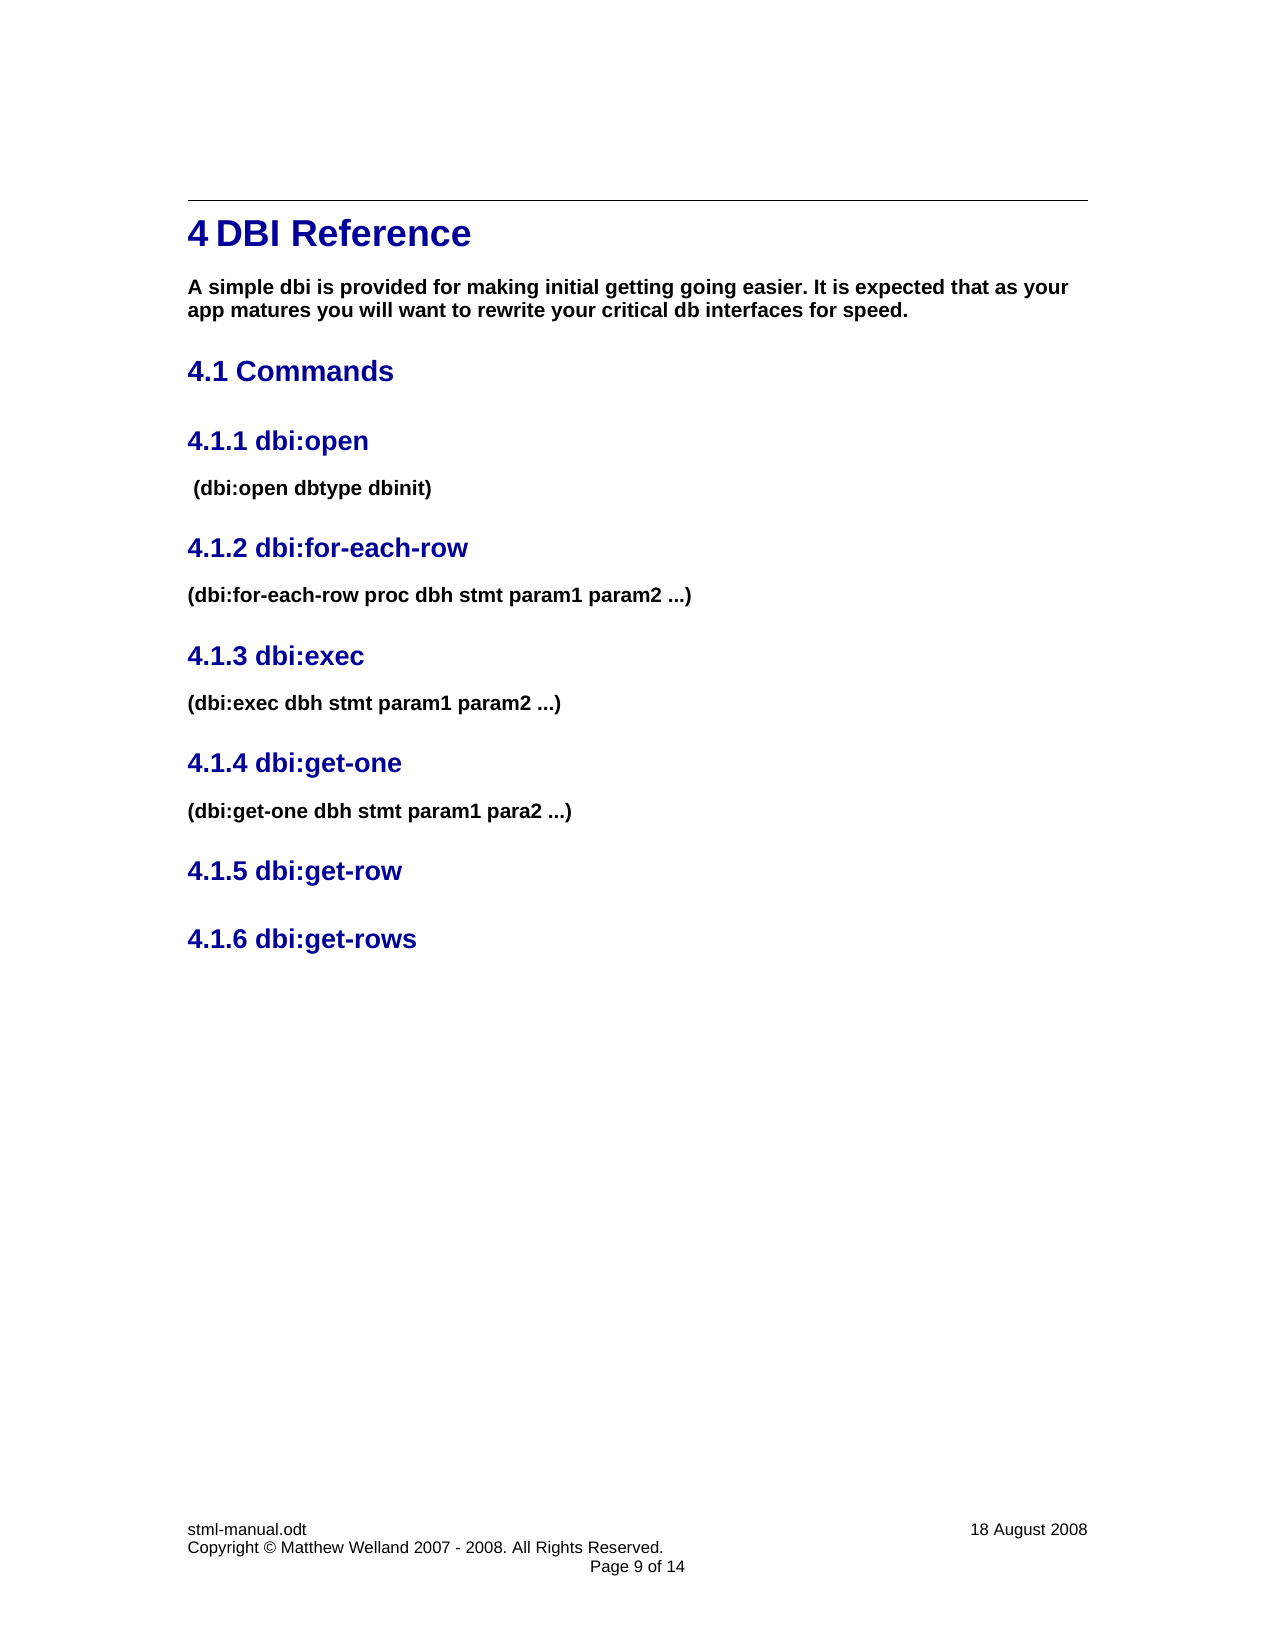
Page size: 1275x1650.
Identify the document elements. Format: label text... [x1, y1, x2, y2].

text A simple dbi is provided for making initial getting going easier. It is expected that as your app matures you will want to rewrite your critical db interfaces for speed. [187, 275, 1088, 322]
subtitle dbi:open [187, 425, 1088, 456]
text (dbi:open dbtype dbinit) [187, 476, 1088, 500]
subtitle Commands [187, 355, 1088, 388]
subtitle dbi:get-row [187, 856, 1088, 886]
text (dbi:for-each-row proc dbh stmt param1 param2 ...) [187, 584, 1088, 607]
subtitle dbi:exec [187, 641, 1088, 671]
text (dbi:exec dbh stmt param1 param2 ...) [187, 692, 1088, 715]
subtitle dbi:get-one [187, 748, 1088, 778]
text (dbi:get-one dbh stmt param1 para2 ...) [187, 799, 1088, 822]
subtitle DBI Reference [187, 201, 1088, 254]
subtitle dbi:get-rows [187, 923, 1088, 954]
subtitle dbi:for-each-row [187, 533, 1088, 563]
